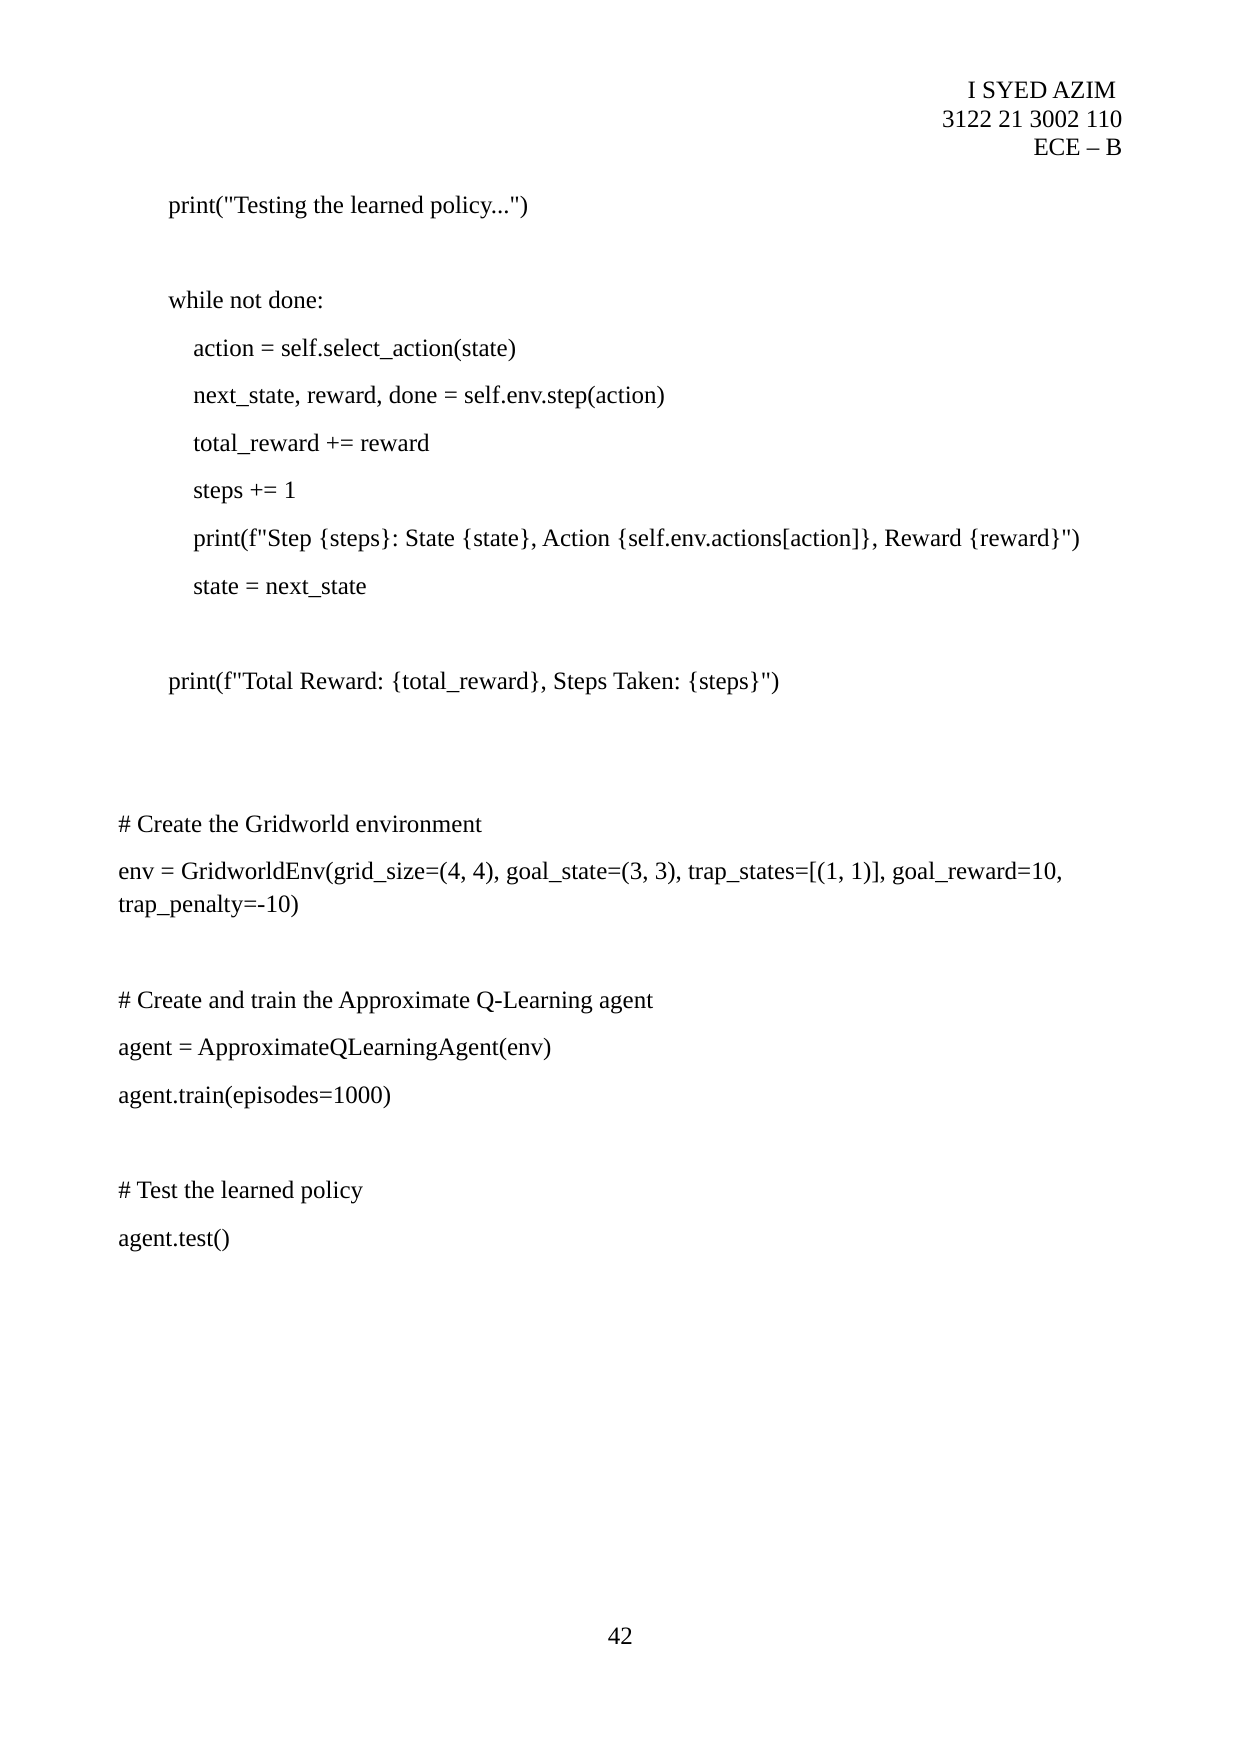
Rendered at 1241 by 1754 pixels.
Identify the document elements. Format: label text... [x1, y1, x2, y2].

text # Create the Gridworld environment [118, 809, 1122, 838]
text state = next_state [118, 571, 1122, 599]
text while not done: [118, 285, 1122, 314]
text print(f"Total Reward: {total_reward}, Steps Taken: {steps}") [118, 666, 1122, 695]
text # Create and train the Approximate Q-Learning agent [118, 985, 1122, 1013]
text action = self.select_action(state) [118, 333, 1122, 362]
text steps += 1 [118, 476, 1122, 504]
text agent = ApproximateQLearningAgent(env) [118, 1032, 1122, 1061]
text print(f"Step {steps}: State {state}, Action {self.env.actions[action]}, Reward {reward}") [118, 523, 1122, 552]
text agent.train(episodes=1000) [118, 1080, 1122, 1109]
text next_state, reward, done = self.env.step(action) [118, 380, 1122, 409]
text env = GridworldEnv(grid_size=(4, 4), goal_state=(3, 3), trap_states=[(1, 1)], goal_reward=10, trap_penalty=-10) [118, 856, 1122, 918]
text total_reward += reward [118, 428, 1122, 457]
text # Test the learned policy [118, 1175, 1122, 1204]
text print("Testing the learned policy...") [118, 190, 1122, 219]
text agent.test() [118, 1223, 1122, 1251]
